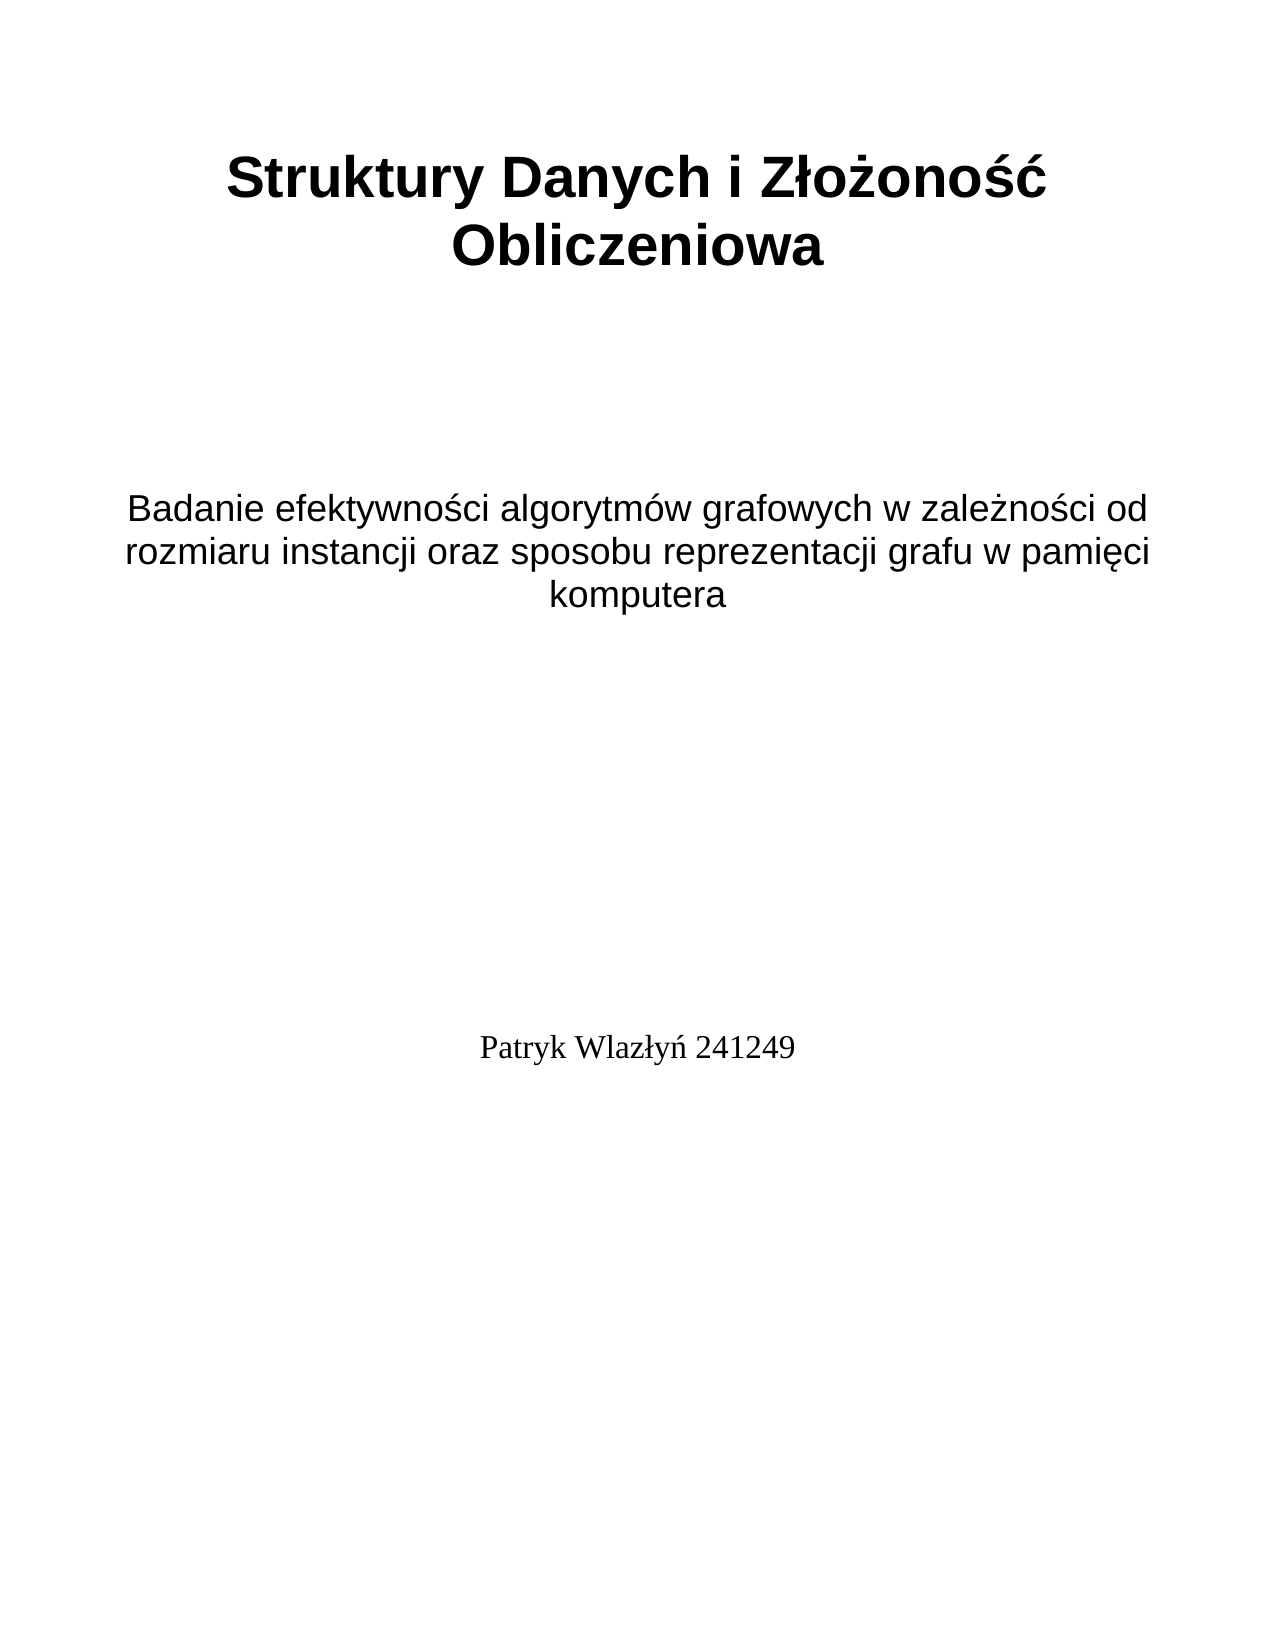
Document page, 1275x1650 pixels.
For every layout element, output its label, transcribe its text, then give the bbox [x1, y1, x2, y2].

text Patryk Wlazłyń 241249 [118, 1028, 1157, 1066]
subtitle Badanie efektywności algorytmów grafowych w zależności od rozmiaru instancji oraz sposobu reprezentacji grafu w pamięci komputera [118, 486, 1157, 616]
title Struktury Danych i Złożoność Obliczeniowa [118, 143, 1157, 277]
